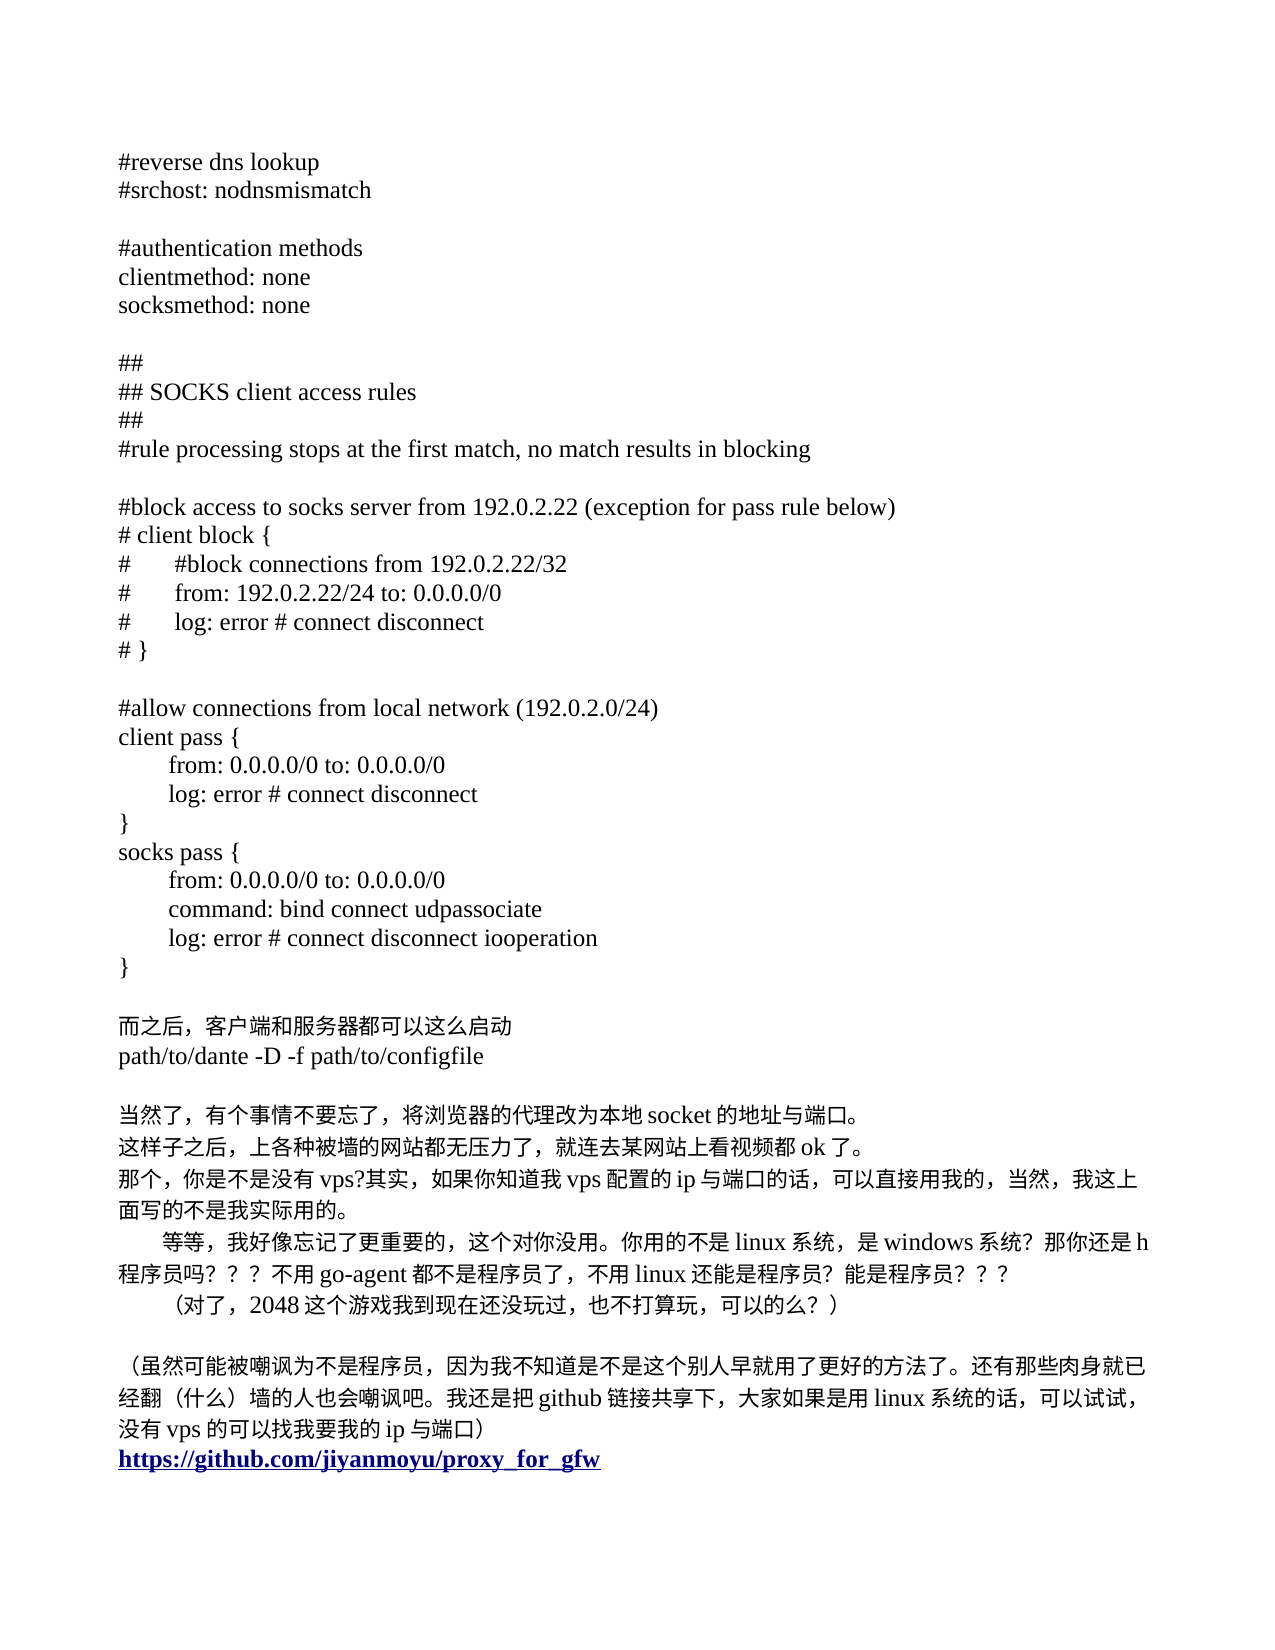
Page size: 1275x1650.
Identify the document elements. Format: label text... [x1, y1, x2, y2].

text ## [118, 348, 1157, 377]
text 这样子之后，上各种被墙的网站都无压力了，就连去某网站上看视频都ok了。 [118, 1130, 1157, 1162]
text #rule processing stops at the first match, no match results in blocking [118, 434, 1157, 463]
text 而之后，客户端和服务器都可以这么启动 [118, 1009, 1157, 1041]
text #allow connections from local network (192.0.2.0/24) [118, 693, 1157, 722]
text # #block connections from 192.0.2.22/32 [118, 549, 1157, 578]
text https://github.com/jiyanmoyu/proxy_for_gfw [118, 1444, 1157, 1473]
text （虽然可能被嘲讽为不是程序员，因为我不知道是不是这个别人早就用了更好的方法了。还有那些肉身就已经翻（什么）墙的人也会嘲讽吧。我还是把github链接共享下，大家如果是用linux系统的话，可以试试，没有vps的可以找我要我的ip与端口） [118, 1349, 1157, 1444]
text } [118, 808, 1157, 837]
text ## SOCKS client access rules [118, 377, 1157, 406]
text #authentication methods [118, 233, 1157, 262]
text ## [118, 406, 1157, 434]
text （对了，2048这个游戏我到现在还没玩过，也不打算玩，可以的么？） [118, 1288, 1157, 1320]
text from: 0.0.0.0/0 to: 0.0.0.0/0 [118, 751, 1157, 779]
text # } [118, 636, 1157, 664]
text #block access to socks server from 192.0.2.22 (exception for pass rule below) [118, 492, 1157, 521]
text # log: error # connect disconnect [118, 607, 1157, 636]
text socks pass { [118, 837, 1157, 866]
text command: bind connect udpassociate [118, 894, 1157, 923]
text 等等，我好像忘记了更重要的，这个对你没用。你用的不是linux系统，是windows系统？那你还是h程序员吗？？？不用go-agent都不是程序员了，不用linux还能是程序员？能是程序员？？？ [118, 1225, 1157, 1288]
text # client block { [118, 521, 1157, 549]
text } [118, 952, 1157, 981]
text path/to/dante -D -f path/to/configfile [118, 1041, 1157, 1070]
text #reverse dns lookup [118, 147, 1157, 176]
text #srchost: nodnsmismatch [118, 176, 1157, 204]
text clientmethod: none [118, 262, 1157, 291]
text 那个，你是不是没有vps?其实，如果你知道我vps配置的ip与端口的话，可以直接用我的，当然，我这上面写的不是我实际用的。 [118, 1162, 1157, 1225]
text socksmethod: none [118, 291, 1157, 319]
text log: error # connect disconnect iooperation [118, 923, 1157, 952]
text log: error # connect disconnect [118, 779, 1157, 808]
text client pass { [118, 722, 1157, 751]
text from: 0.0.0.0/0 to: 0.0.0.0/0 [118, 866, 1157, 894]
text # from: 192.0.2.22/24 to: 0.0.0.0/0 [118, 578, 1157, 607]
text 当然了，有个事情不要忘了，将浏览器的代理改为本地socket的地址与端口。 [118, 1098, 1157, 1130]
